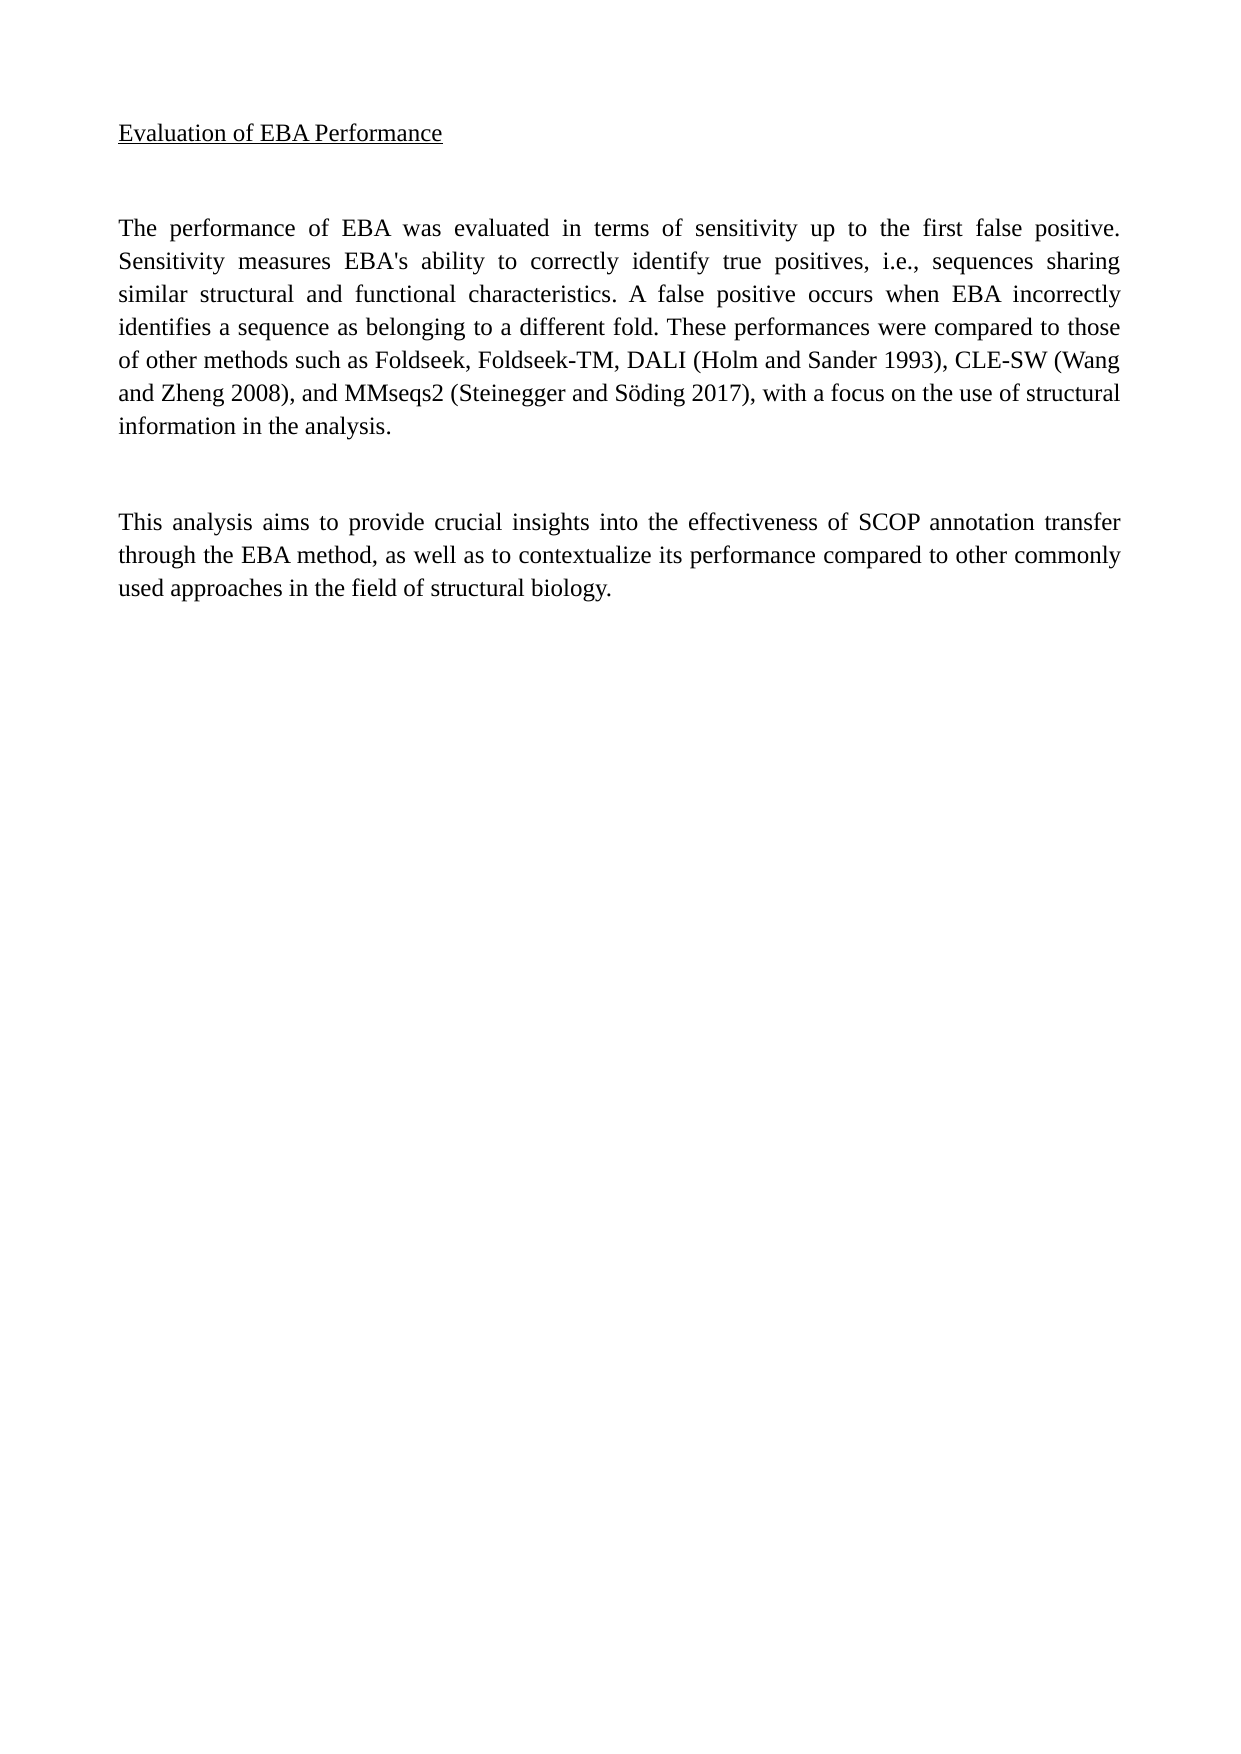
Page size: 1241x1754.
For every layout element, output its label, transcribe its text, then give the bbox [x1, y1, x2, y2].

text Evaluation of EBA Performance [118, 118, 1122, 147]
text This analysis aims to provide crucial insights into the effectiveness of SCOP annotation transfer through the EBA method, as well as to contextualize its performance compared to other commonly used approaches in the field of structural biology. [118, 507, 1122, 601]
text The performance of EBA was evaluated in terms of sensitivity up to the first false positive. Sensitivity measures EBA's ability to correctly identify true positives, i.e., sequences sharing similar structural and functional characteristics. A false positive occurs when EBA incorrectly identifies a sequence as belonging to a different fold. These performances were compared to those of other methods such as Foldseek, Foldseek-TM, DALI (Holm and Sander 1993), CLE-SW (Wang and Zheng 2008), and MMseqs2 (Steinegger and Söding 2017), with a focus on the use of structural information in the analysis. [118, 213, 1122, 440]
